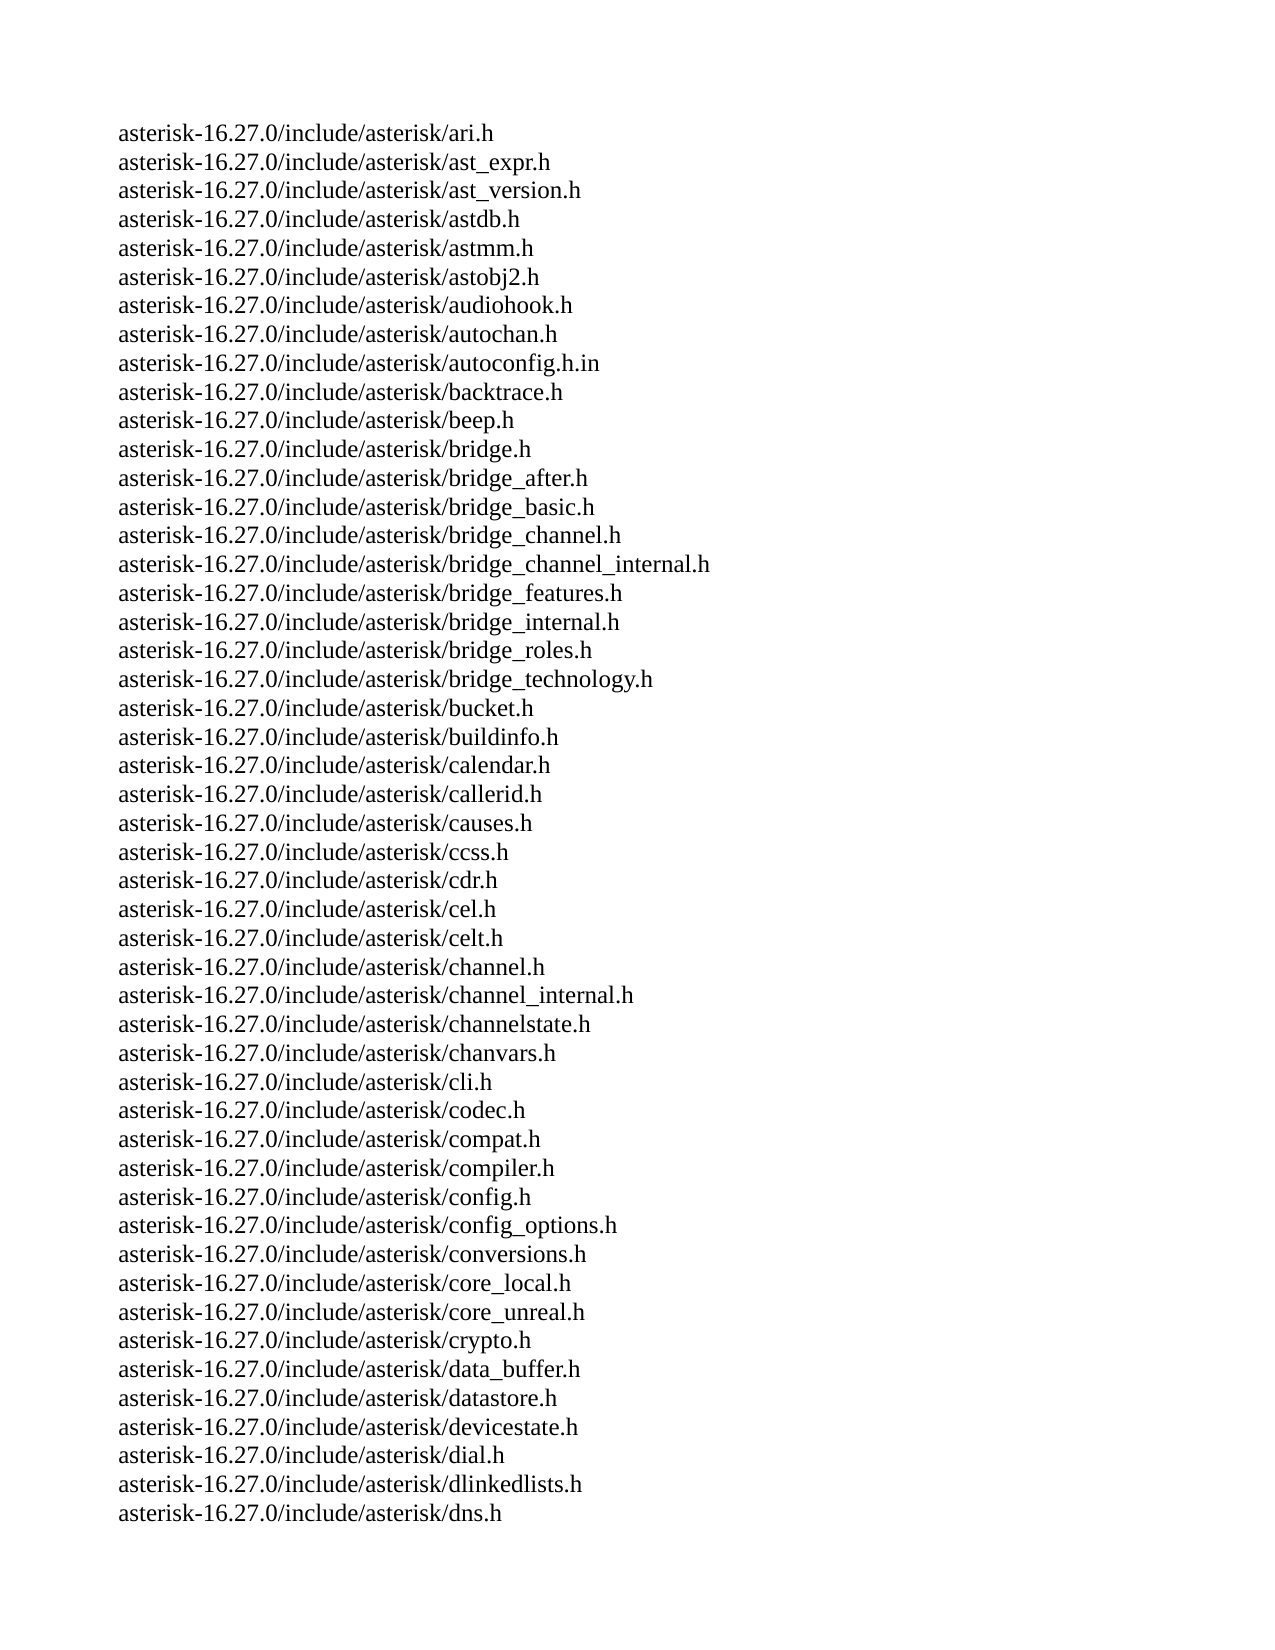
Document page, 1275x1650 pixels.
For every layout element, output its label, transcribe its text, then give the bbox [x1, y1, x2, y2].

text asterisk-16.27.0/include/asterisk/astobj2.h [118, 262, 1157, 291]
text asterisk-16.27.0/include/asterisk/audiohook.h [118, 291, 1157, 319]
text asterisk-16.27.0/include/asterisk/bridge_features.h [118, 578, 1157, 607]
text asterisk-16.27.0/include/asterisk/bridge_channel_internal.h [118, 549, 1157, 578]
text asterisk-16.27.0/include/asterisk/devicestate.h [118, 1412, 1157, 1441]
text asterisk-16.27.0/include/asterisk/channelstate.h [118, 1009, 1157, 1038]
text asterisk-16.27.0/include/asterisk/config_options.h [118, 1211, 1157, 1239]
text asterisk-16.27.0/include/asterisk/calendar.h [118, 751, 1157, 779]
text asterisk-16.27.0/include/asterisk/config.h [118, 1182, 1157, 1211]
text asterisk-16.27.0/include/asterisk/bridge_basic.h [118, 492, 1157, 521]
text asterisk-16.27.0/include/asterisk/compat.h [118, 1124, 1157, 1153]
text asterisk-16.27.0/include/asterisk/bridge_roles.h [118, 636, 1157, 664]
text asterisk-16.27.0/include/asterisk/callerid.h [118, 779, 1157, 808]
text asterisk-16.27.0/include/asterisk/celt.h [118, 923, 1157, 952]
text asterisk-16.27.0/include/asterisk/core_unreal.h [118, 1297, 1157, 1326]
text asterisk-16.27.0/include/asterisk/chanvars.h [118, 1038, 1157, 1067]
text asterisk-16.27.0/include/asterisk/dial.h [118, 1441, 1157, 1469]
text asterisk-16.27.0/include/asterisk/bridge.h [118, 434, 1157, 463]
text asterisk-16.27.0/include/asterisk/datastore.h [118, 1383, 1157, 1412]
text asterisk-16.27.0/include/asterisk/cli.h [118, 1067, 1157, 1096]
text asterisk-16.27.0/include/asterisk/codec.h [118, 1096, 1157, 1124]
text asterisk-16.27.0/include/asterisk/backtrace.h [118, 377, 1157, 406]
text asterisk-16.27.0/include/asterisk/bridge_internal.h [118, 607, 1157, 636]
text asterisk-16.27.0/include/asterisk/ast_expr.h [118, 147, 1157, 176]
text asterisk-16.27.0/include/asterisk/bridge_technology.h [118, 664, 1157, 693]
text asterisk-16.27.0/include/asterisk/bucket.h [118, 693, 1157, 722]
text asterisk-16.27.0/include/asterisk/core_local.h [118, 1268, 1157, 1297]
text asterisk-16.27.0/include/asterisk/crypto.h [118, 1326, 1157, 1354]
text asterisk-16.27.0/include/asterisk/ari.h [118, 118, 1157, 147]
text asterisk-16.27.0/include/asterisk/autochan.h [118, 319, 1157, 348]
text asterisk-16.27.0/include/asterisk/bridge_channel.h [118, 521, 1157, 549]
text asterisk-16.27.0/include/asterisk/astdb.h [118, 204, 1157, 233]
text asterisk-16.27.0/include/asterisk/ast_version.h [118, 176, 1157, 204]
text asterisk-16.27.0/include/asterisk/causes.h [118, 808, 1157, 837]
text asterisk-16.27.0/include/asterisk/channel_internal.h [118, 981, 1157, 1009]
text asterisk-16.27.0/include/asterisk/dlinkedlists.h [118, 1469, 1157, 1498]
text asterisk-16.27.0/include/asterisk/cdr.h [118, 866, 1157, 894]
text asterisk-16.27.0/include/asterisk/channel.h [118, 952, 1157, 981]
text asterisk-16.27.0/include/asterisk/beep.h [118, 406, 1157, 434]
text asterisk-16.27.0/include/asterisk/astmm.h [118, 233, 1157, 262]
text asterisk-16.27.0/include/asterisk/compiler.h [118, 1153, 1157, 1182]
text asterisk-16.27.0/include/asterisk/dns.h [118, 1498, 1157, 1527]
text asterisk-16.27.0/include/asterisk/conversions.h [118, 1239, 1157, 1268]
text asterisk-16.27.0/include/asterisk/data_buffer.h [118, 1354, 1157, 1383]
text asterisk-16.27.0/include/asterisk/bridge_after.h [118, 463, 1157, 492]
text asterisk-16.27.0/include/asterisk/autoconfig.h.in [118, 348, 1157, 377]
text asterisk-16.27.0/include/asterisk/cel.h [118, 894, 1157, 923]
text asterisk-16.27.0/include/asterisk/buildinfo.h [118, 722, 1157, 751]
text asterisk-16.27.0/include/asterisk/ccss.h [118, 837, 1157, 866]
